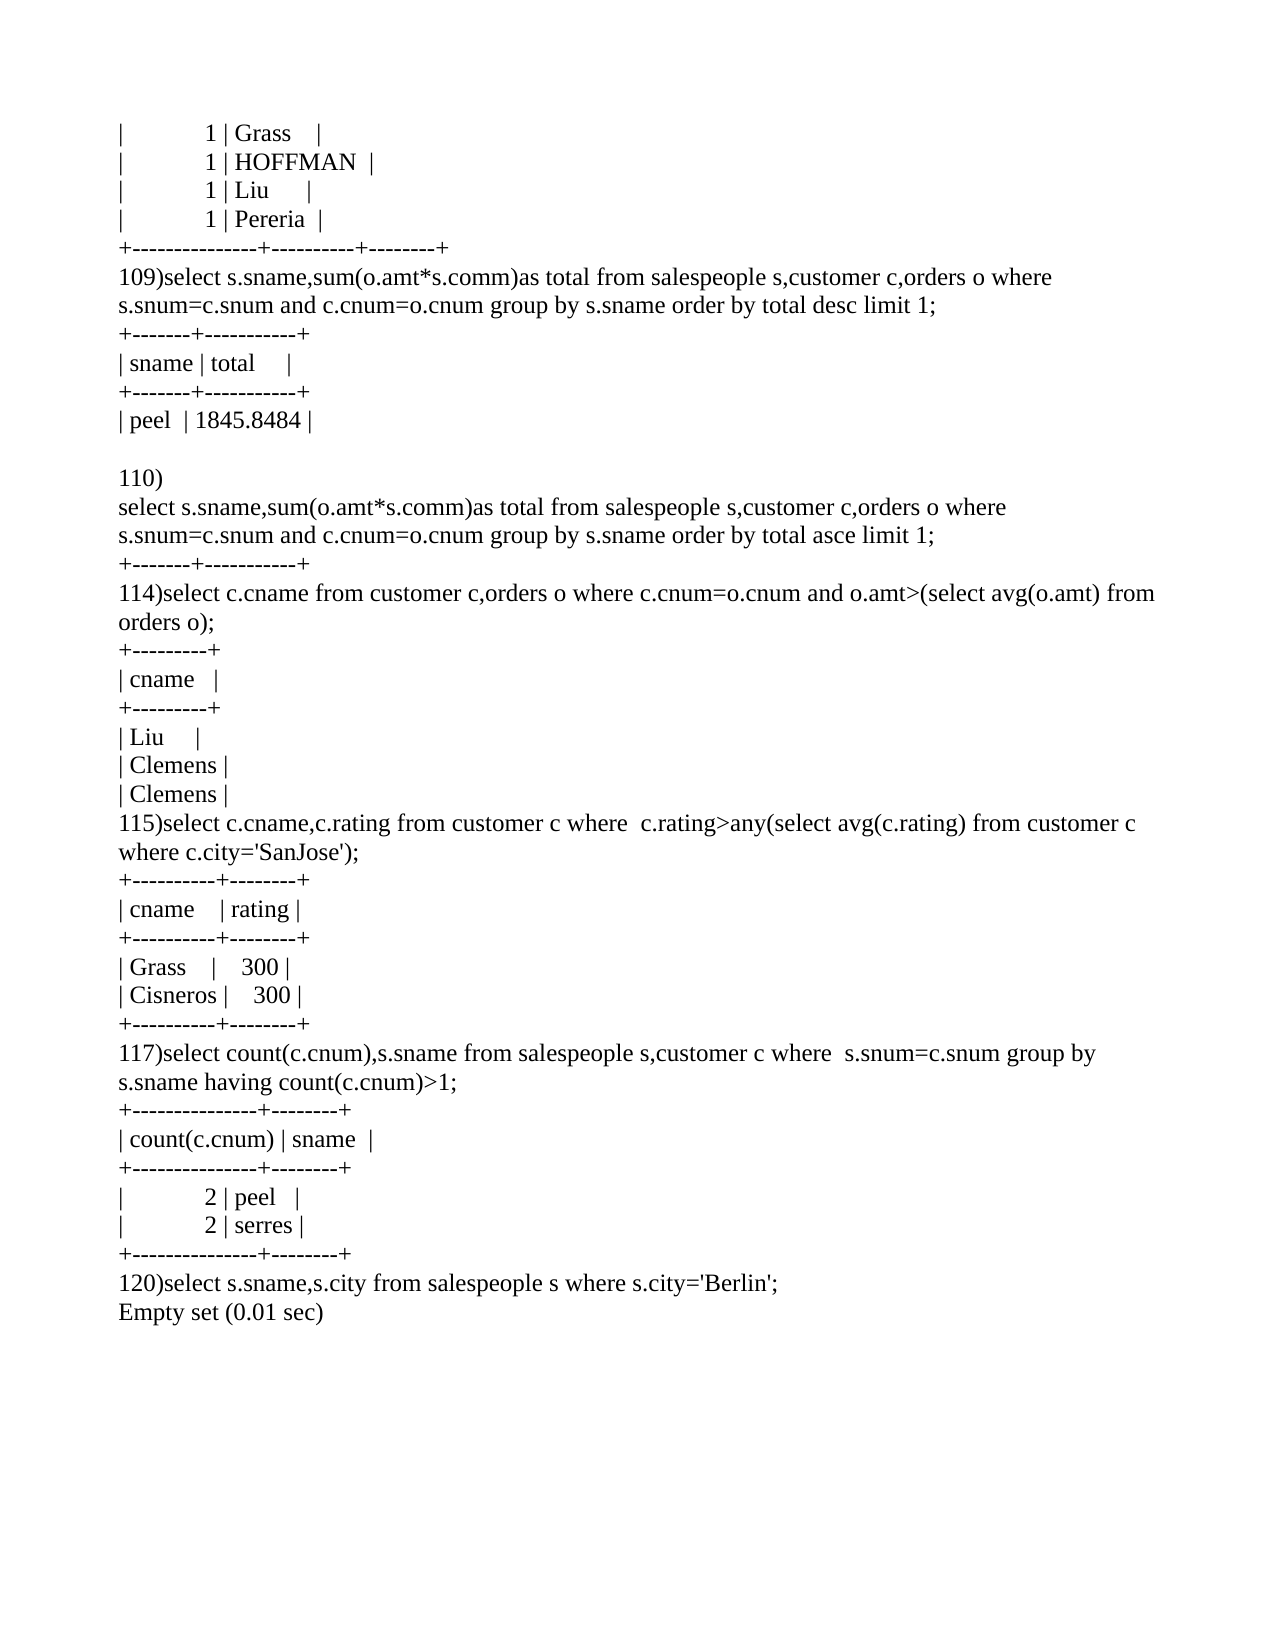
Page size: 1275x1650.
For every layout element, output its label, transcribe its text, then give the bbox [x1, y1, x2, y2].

text 109)select s.sname,sum(o.amt*s.comm)as total from salespeople s,customer c,orders o where s.snum=c.snum and c.cnum=o.cnum group by s.sname order by total desc limit 1; [118, 262, 1157, 319]
text | peel | 1845.8484 | [118, 406, 1157, 434]
text +-------+-----------+ [118, 377, 1157, 406]
text | count(c.cnum) | sname | [118, 1124, 1157, 1153]
text +---------------+--------+ [118, 1239, 1157, 1268]
text +---------------+----------+--------+ [118, 233, 1157, 262]
text 117)select count(c.cnum),s.sname from salespeople s,customer c where s.snum=c.snum group by s.sname having count(c.cnum)>1; [118, 1038, 1157, 1096]
text | 1 | Pereria | [118, 204, 1157, 233]
text Empty set (0.01 sec) [118, 1297, 1157, 1326]
text +----------+--------+ [118, 923, 1157, 952]
text 115)select c.cname,c.rating from customer c where c.rating>any(select avg(c.rating) from customer c where c.city='SanJose'); [118, 808, 1157, 866]
text | Grass | 300 | [118, 952, 1157, 981]
text | 1 | Liu | [118, 176, 1157, 204]
text +---------+ [118, 636, 1157, 664]
text | 1 | Grass | [118, 118, 1157, 147]
text +---------+ [118, 693, 1157, 722]
text select s.sname,sum(o.amt*s.comm)as total from salespeople s,customer c,orders o where s.snum=c.snum and c.cnum=o.cnum group by s.sname order by total asce limit 1; [118, 492, 1157, 549]
text | sname | total | [118, 348, 1157, 377]
text +-------+-----------+ [118, 549, 1157, 578]
text | 2 | serres | [118, 1211, 1157, 1239]
text +----------+--------+ [118, 1009, 1157, 1038]
text 110) [118, 463, 1157, 492]
text +---------------+--------+ [118, 1153, 1157, 1182]
text | 1 | HOFFMAN | [118, 147, 1157, 176]
text +---------------+--------+ [118, 1096, 1157, 1124]
text | cname | rating | [118, 894, 1157, 923]
text | 2 | peel | [118, 1182, 1157, 1211]
text 114)select c.cname from customer c,orders o where c.cnum=o.cnum and o.amt>(select avg(o.amt) from orders o); [118, 578, 1157, 636]
text 120)select s.sname,s.city from salespeople s where s.city='Berlin'; [118, 1268, 1157, 1297]
text | Clemens | [118, 779, 1157, 808]
text +----------+--------+ [118, 866, 1157, 894]
text | cname | [118, 664, 1157, 693]
text +-------+-----------+ [118, 319, 1157, 348]
text | Clemens | [118, 751, 1157, 779]
text | Liu | [118, 722, 1157, 751]
text | Cisneros | 300 | [118, 981, 1157, 1009]
